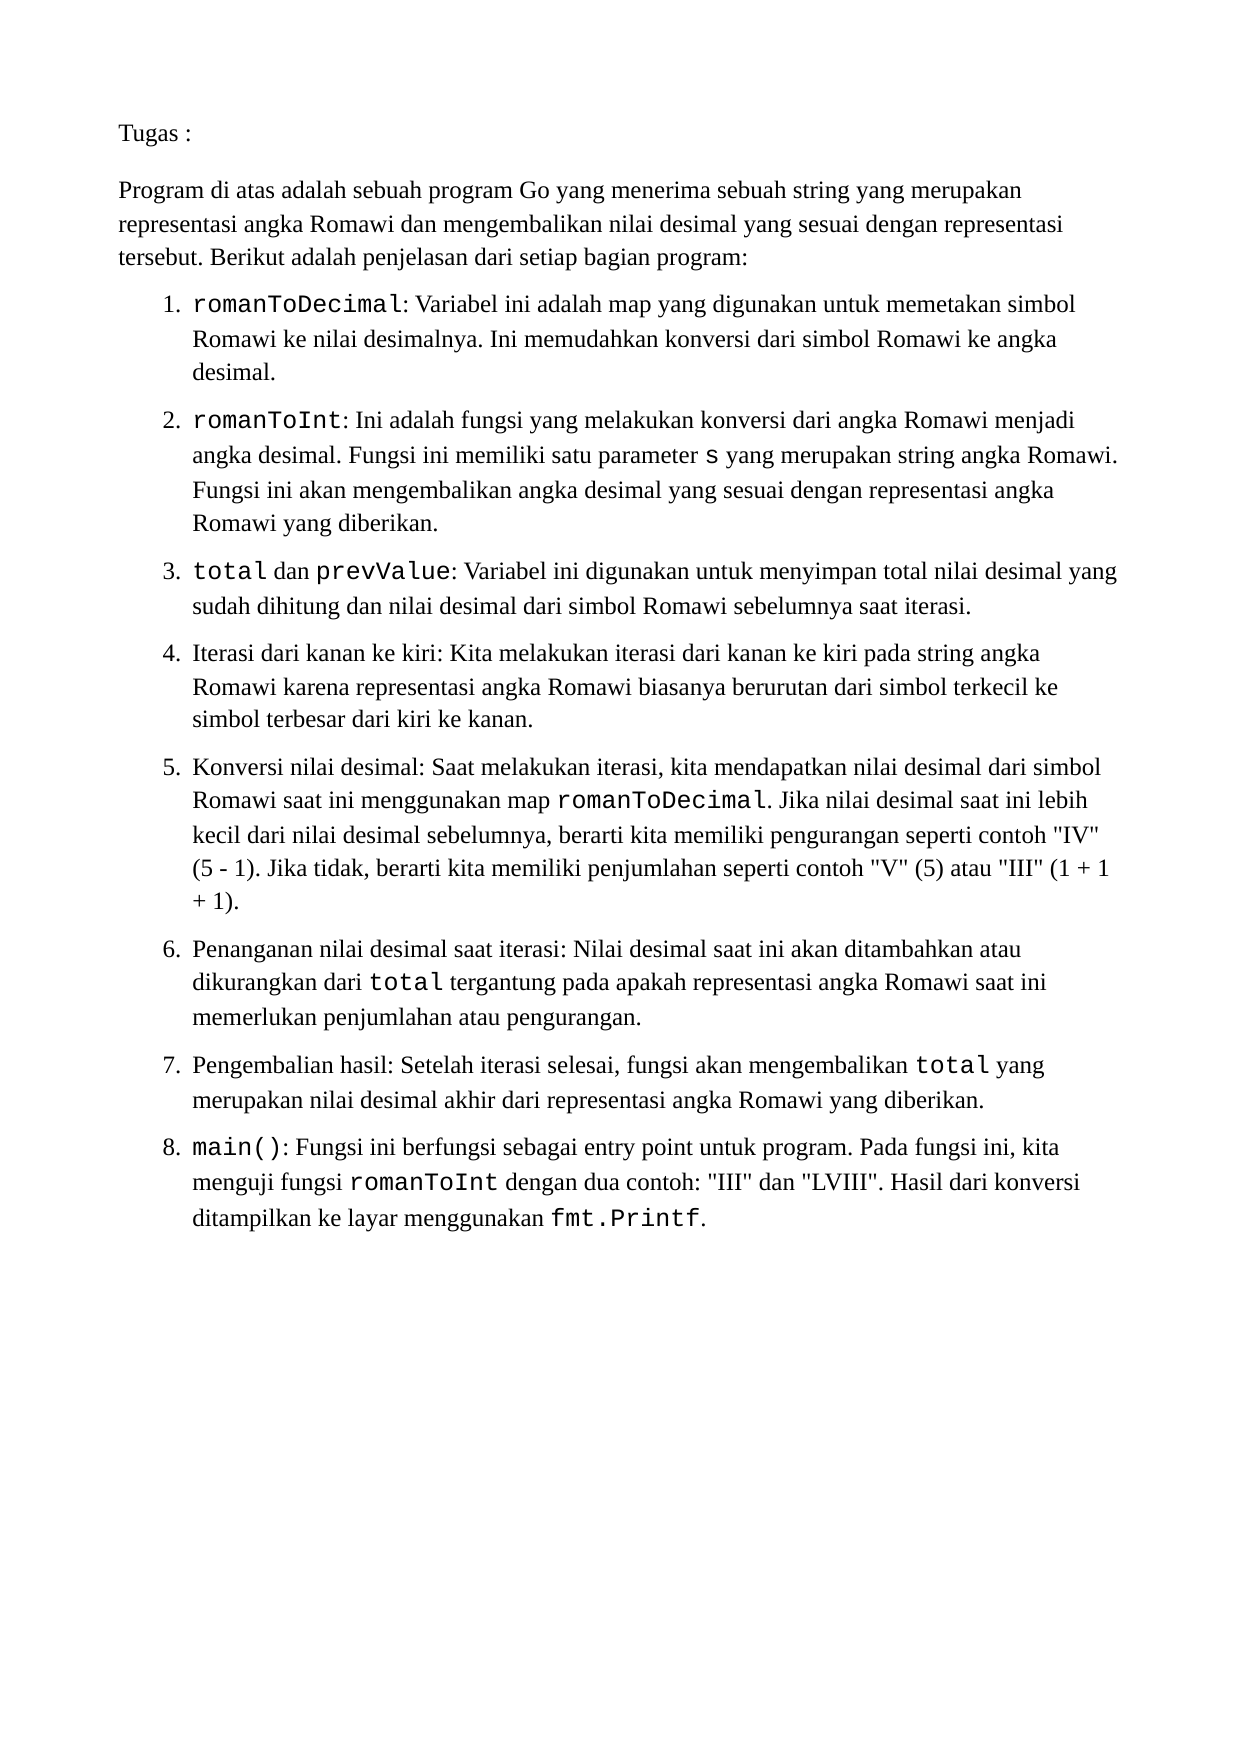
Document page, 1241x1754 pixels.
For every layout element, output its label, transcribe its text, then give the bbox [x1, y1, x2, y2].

list main(): Fungsi ini berfungsi sebagai entry point untuk program. Pada fungsi ini, kita menguji fungsi romanToInt dengan dua contoh: "III" dan "LVIII". Hasil dari konversi ditampilkan ke layar menggunakan fmt.Printf. [162, 1132, 1122, 1233]
list total dan prevValue: Variabel ini digunakan untuk menyimpan total nilai desimal yang sudah dihitung dan nilai desimal dari simbol Romawi sebelumnya saat iterasi. [162, 556, 1122, 620]
text Tugas : [118, 118, 1122, 147]
list Pengembalian hasil: Setelah iterasi selesai, fungsi akan mengembalikan total yang merupakan nilai desimal akhir dari representasi angka Romawi yang diberikan. [162, 1050, 1122, 1113]
list Konversi nilai desimal: Saat melakukan iterasi, kita mendapatkan nilai desimal dari simbol Romawi saat ini menggunakan map romanToDecimal. Jika nilai desimal saat ini lebih kecil dari nilai desimal sebelumnya, berarti kita memiliki pengurangan seperti contoh "IV" (5 - 1). Jika tidak, berarti kita memiliki penjumlahan seperti contoh "V" (5) atau "III" (1 + 1 + 1). [162, 752, 1122, 915]
list Iterasi dari kanan ke kiri: Kita melakukan iterasi dari kanan ke kiri pada string angka Romawi karena representasi angka Romawi biasanya berurutan dari simbol terkecil ke simbol terbesar dari kiri ke kanan. [162, 638, 1122, 733]
list romanToInt: Ini adalah fungsi yang melakukan konversi dari angka Romawi menjadi angka desimal. Fungsi ini memiliki satu parameter s yang merupakan string angka Romawi. Fungsi ini akan mengembalikan angka desimal yang sesuai dengan representasi angka Romawi yang diberikan. [162, 405, 1122, 537]
list romanToDecimal: Variabel ini adalah map yang digunakan untuk memetakan simbol Romawi ke nilai desimalnya. Ini memudahkan konversi dari simbol Romawi ke angka desimal. [162, 289, 1122, 386]
list Penanganan nilai desimal saat iterasi: Nilai desimal saat ini akan ditambahkan atau dikurangkan dari total tergantung pada apakah representasi angka Romawi saat ini memerlukan penjumlahan atau pengurangan. [162, 934, 1122, 1031]
text Program di atas adalah sebuah program Go yang menerima sebuah string yang merupakan representasi angka Romawi dan mengembalikan nilai desimal yang sesuai dengan representasi tersebut. Berikut adalah penjelasan dari setiap bagian program: [118, 176, 1122, 270]
